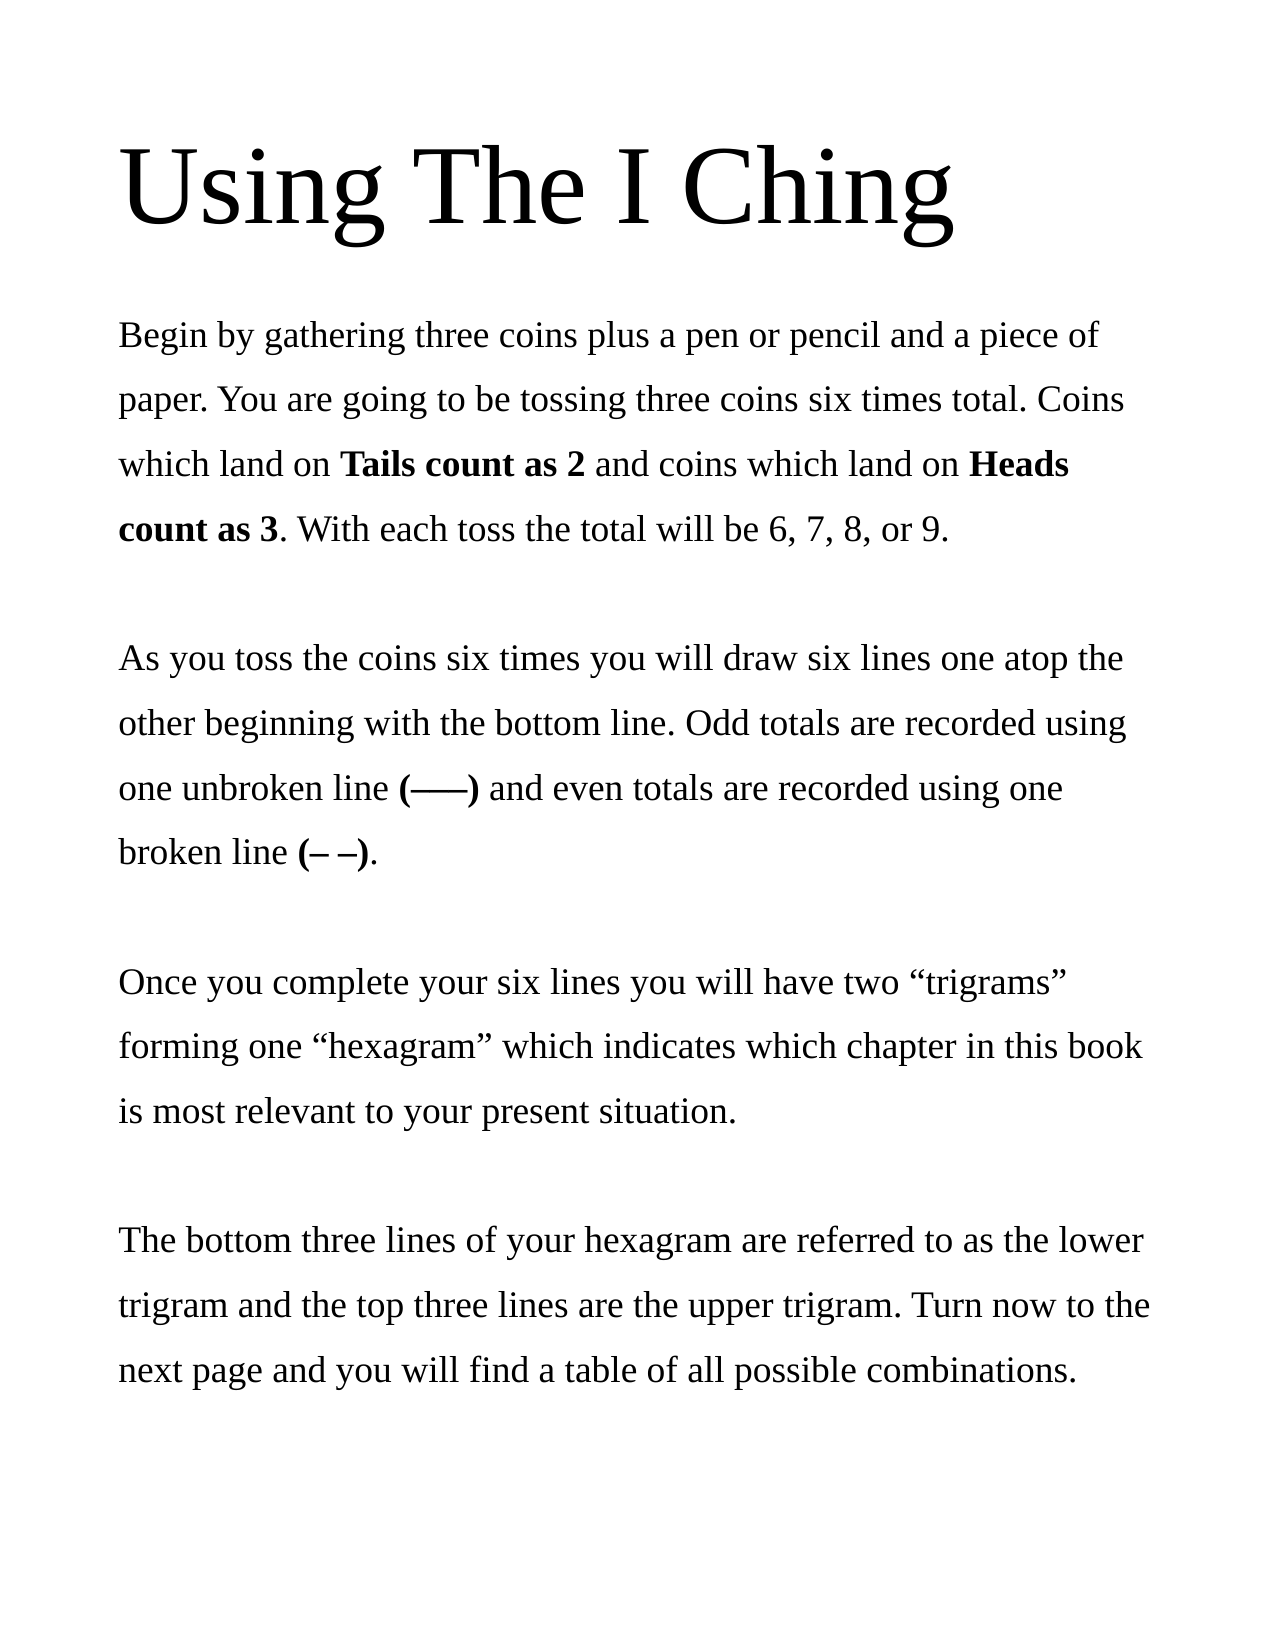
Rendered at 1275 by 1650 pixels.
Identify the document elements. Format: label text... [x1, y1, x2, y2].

text The bottom three lines of your hexagram are referred to as the lower trigram and the top three lines are the upper trigram. Turn now to the next page and you will find a table of all possible combinations. [118, 1218, 1157, 1390]
text Once you complete your six lines you will have two “trigrams” forming one “hexagram” which indicates which chapter in this book is most relevant to your present situation. [118, 959, 1157, 1132]
text Begin by gathering three coins plus a pen or pencil and a piece of paper. You are going to be tossing three coins six times total. Coins which land on Tails count as 2 and coins which land on Heads count as 3. With each toss the total will be 6, 7, 8, or 9. [118, 312, 1157, 549]
text Using The I Ching [118, 118, 1157, 247]
text As you toss the coins six times you will draw six lines one atop the other beginning with the bottom line. Odd totals are recorded using one unbroken line (–––) and even totals are recorded using one broken line (– –). [118, 636, 1157, 873]
